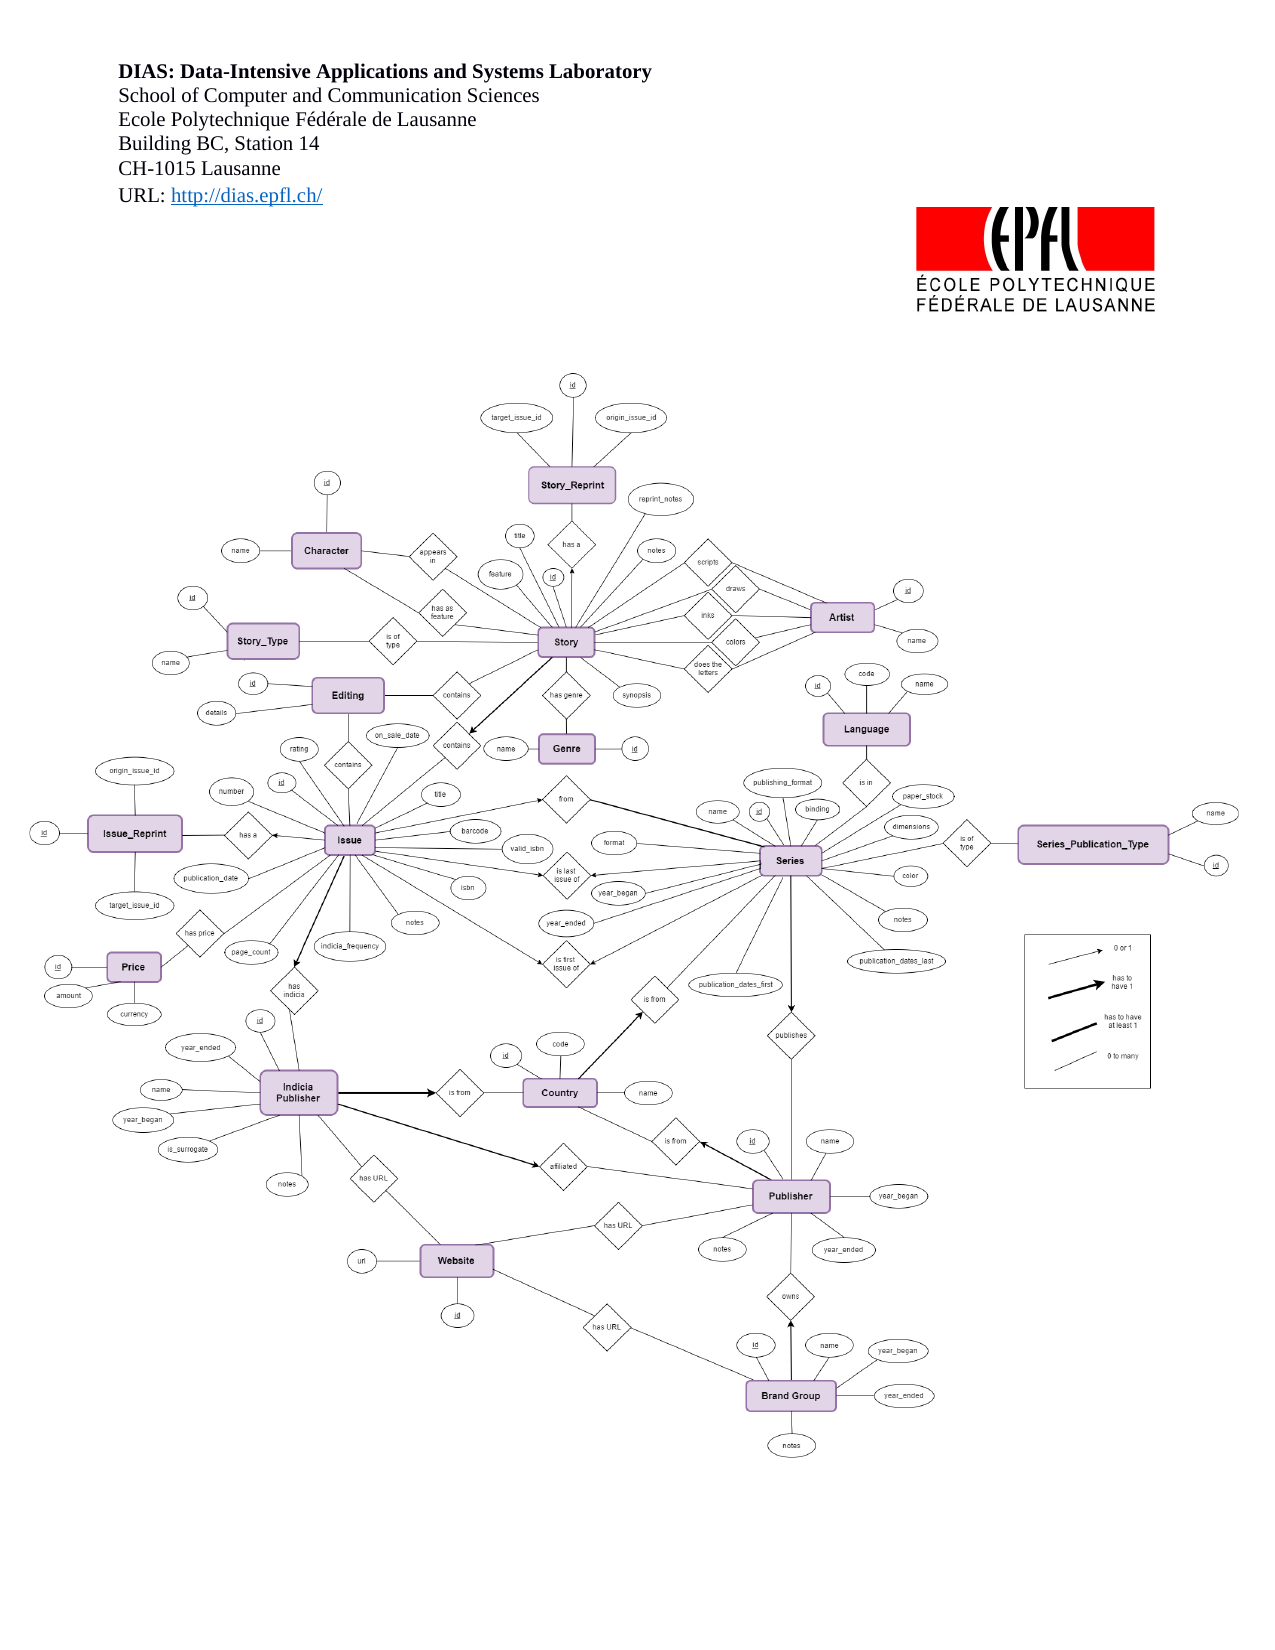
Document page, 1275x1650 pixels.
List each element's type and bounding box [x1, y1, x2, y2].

picture [29, 373, 1239, 1458]
picture [916, 207, 1157, 315]
